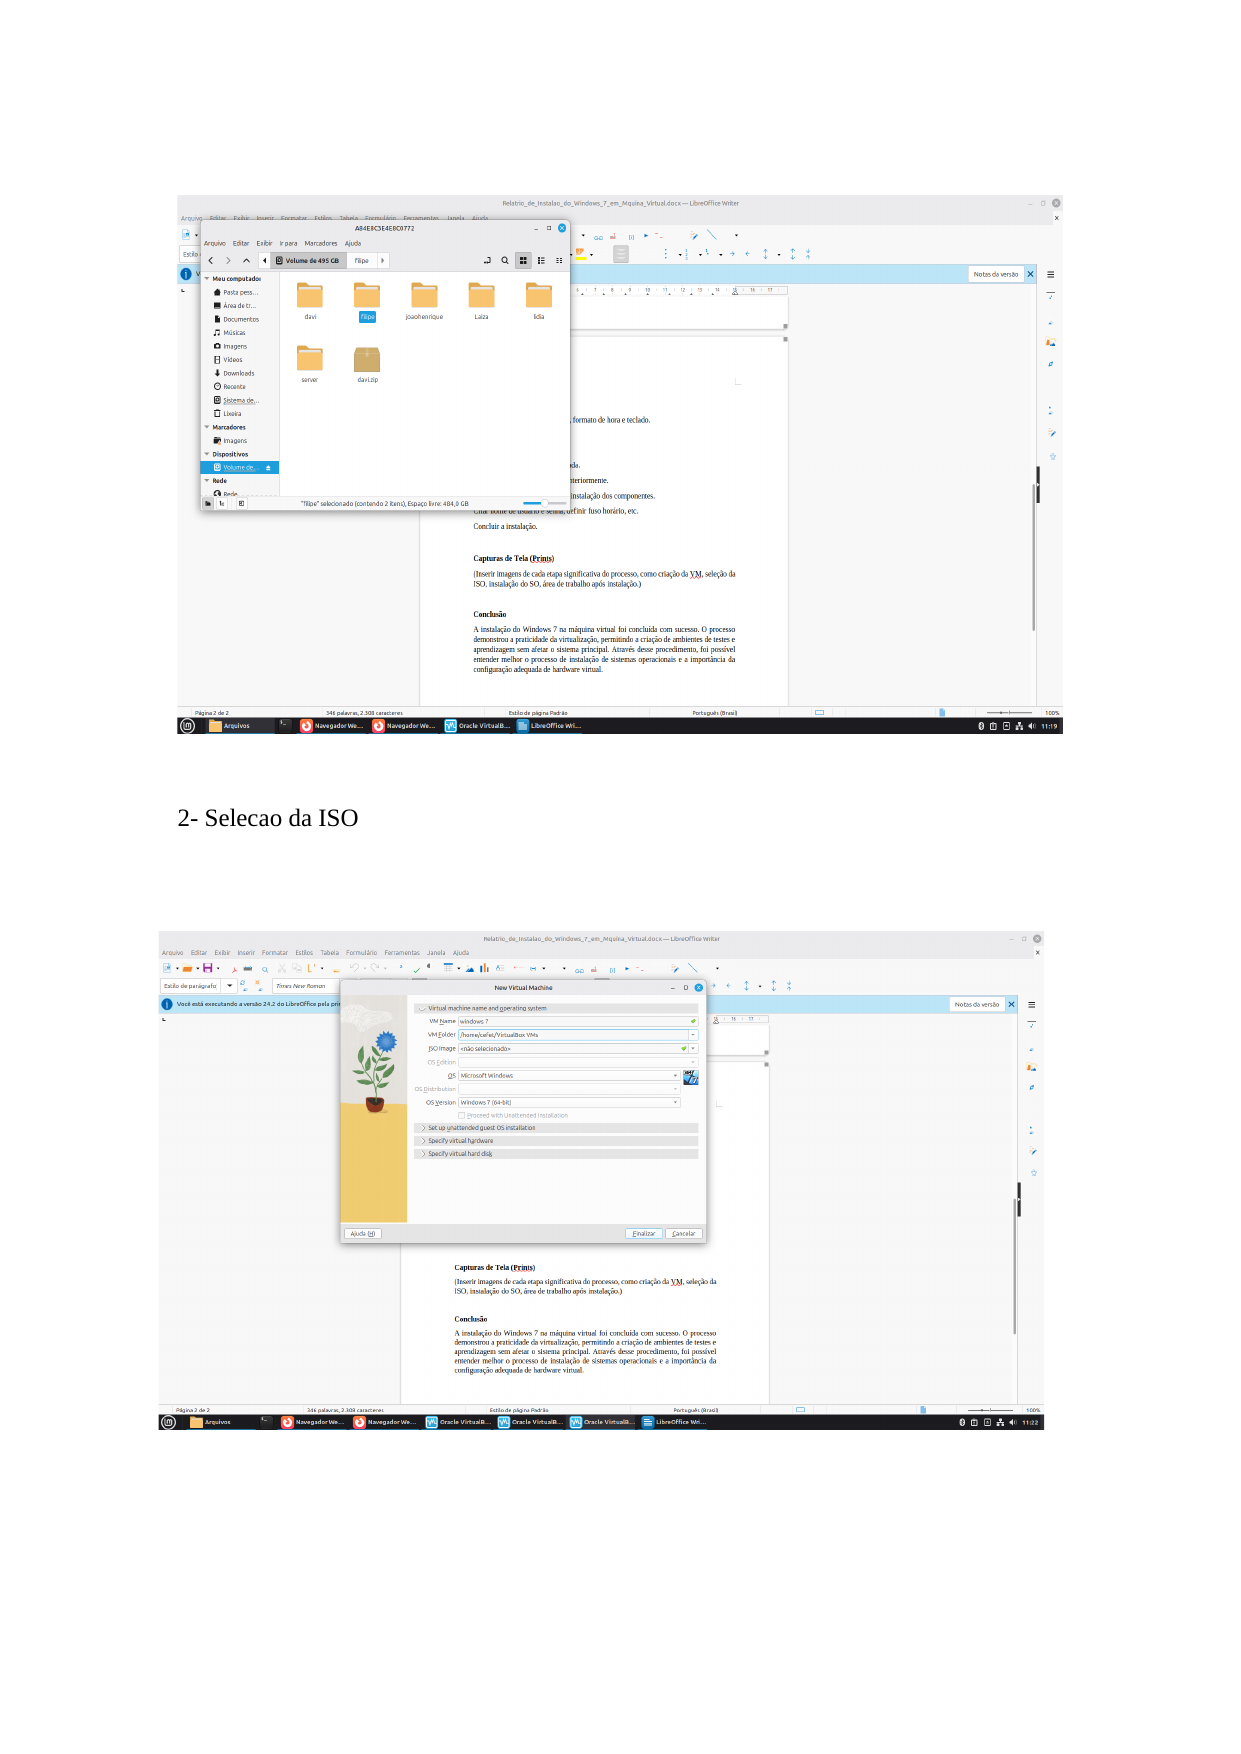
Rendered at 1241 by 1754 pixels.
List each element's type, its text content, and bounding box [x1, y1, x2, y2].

text 2- Selecao da ISO [177, 803, 1063, 832]
picture [158, 931, 1045, 1430]
picture [177, 195, 1063, 734]
